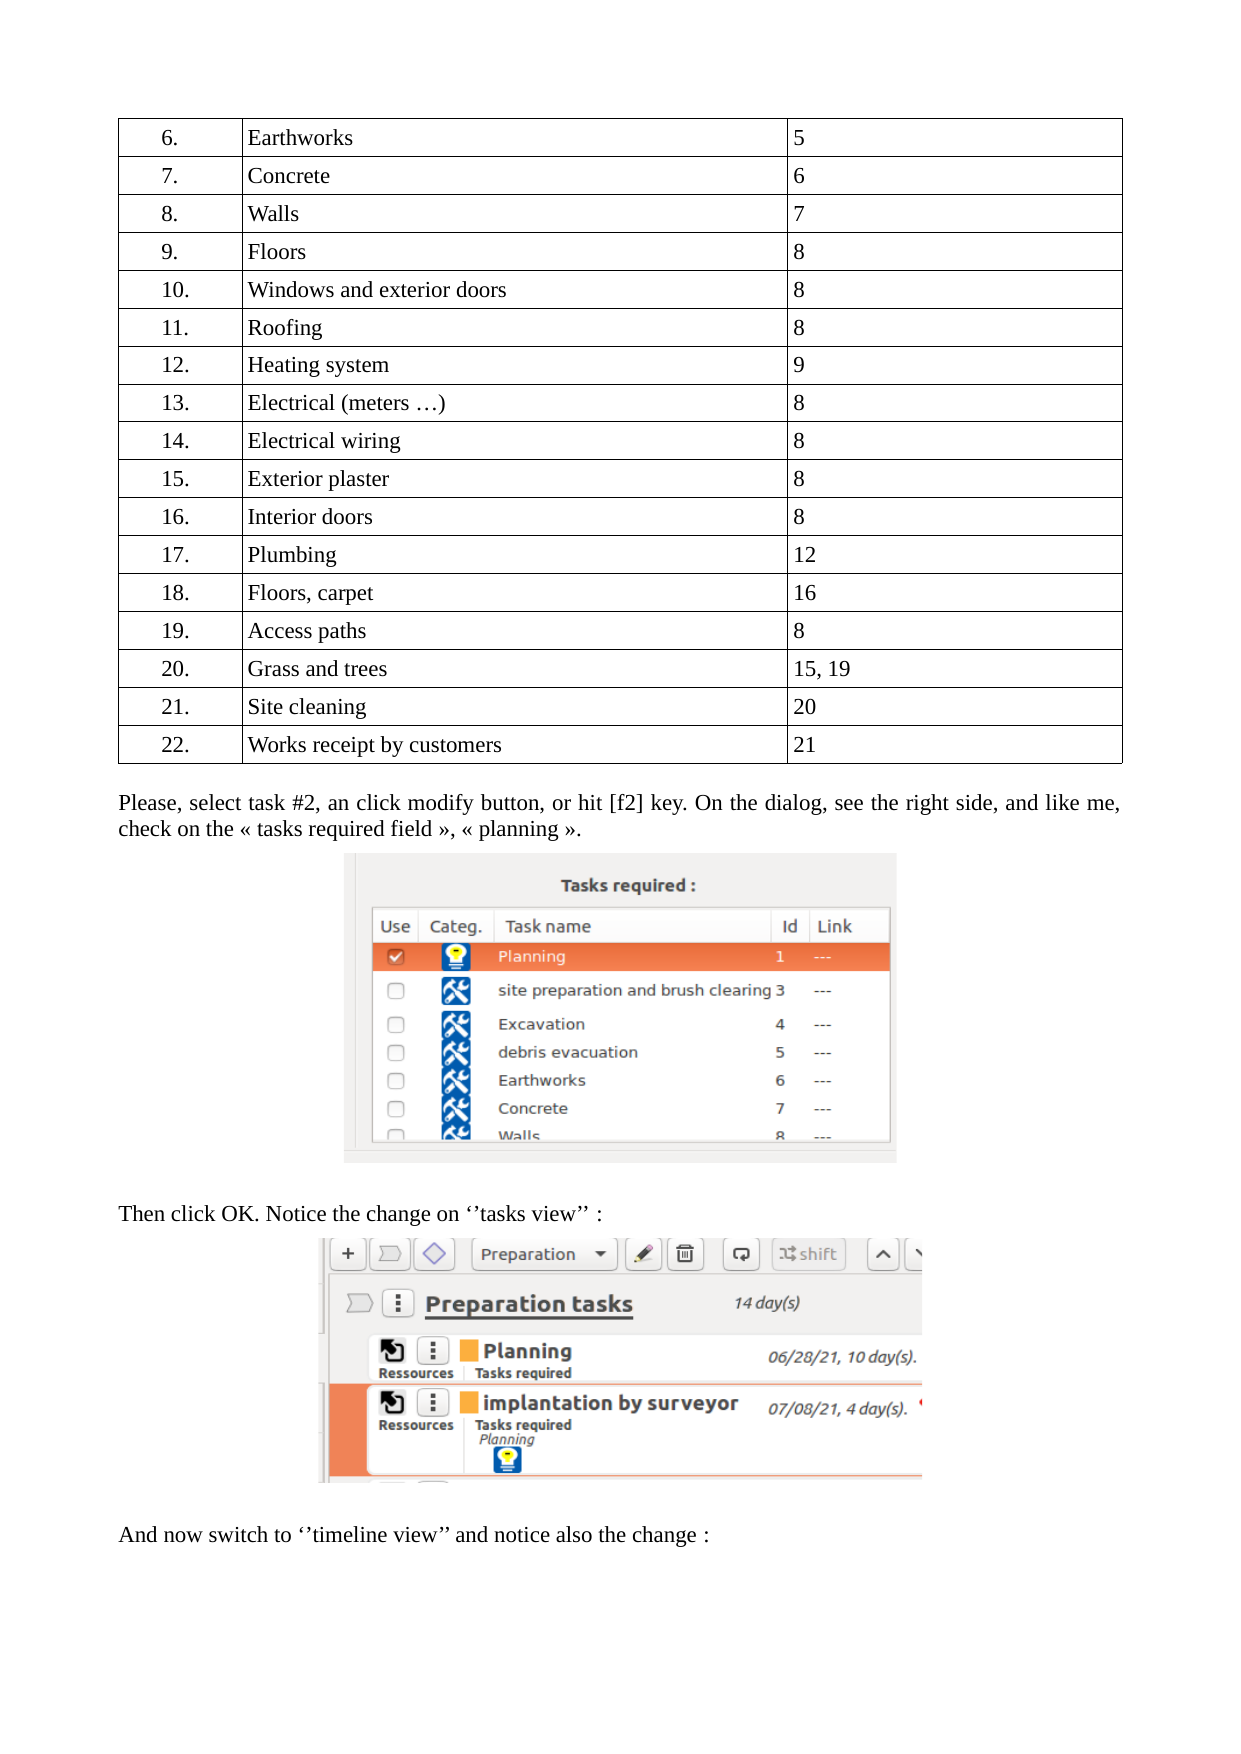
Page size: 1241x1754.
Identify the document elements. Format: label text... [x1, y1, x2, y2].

table_cell [119, 385, 242, 421]
table_cell [119, 195, 242, 232]
table_cell Electrical (meters …) [243, 385, 787, 421]
table_cell Floors [243, 233, 787, 270]
table_cell 9 [788, 347, 1122, 383]
table_cell [119, 422, 242, 459]
table_cell 8 [788, 233, 1122, 270]
table_cell [119, 233, 242, 270]
table_cell 8 [788, 460, 1122, 497]
table_cell [119, 688, 242, 725]
picture [318, 1238, 923, 1483]
table_cell 8 [788, 422, 1122, 459]
table_cell Works receipt by customers [243, 726, 787, 763]
table_cell 15, 19 [788, 650, 1122, 687]
text And now switch to ‘’timeline view’’ and notice also the change : [118, 1521, 1122, 1547]
table_cell Concrete [243, 157, 787, 194]
table_cell 16 [788, 574, 1122, 611]
table_cell [119, 157, 242, 194]
table_cell Exterior plaster [243, 460, 787, 497]
table_cell 8 [788, 498, 1122, 535]
table_cell Heating system [243, 347, 787, 383]
table_cell Interior doors [243, 498, 787, 535]
table_cell Floors, carpet [243, 574, 787, 611]
table_cell Site cleaning [243, 688, 787, 725]
table_cell 8 [788, 385, 1122, 421]
table_cell 20 [788, 688, 1122, 725]
table_cell [119, 271, 242, 308]
table_cell [119, 536, 242, 573]
table_cell Grass and trees [243, 650, 787, 687]
table_cell Earthworks [243, 119, 787, 156]
table_cell Windows and exterior doors [243, 271, 787, 308]
table_cell 12 [788, 536, 1122, 573]
table_cell Plumbing [243, 536, 787, 573]
table_cell 8 [788, 309, 1122, 346]
table_cell [119, 612, 242, 649]
table_cell [119, 347, 242, 383]
table_cell [119, 460, 242, 497]
table_cell 6 [788, 157, 1122, 194]
table_cell 7 [788, 195, 1122, 232]
table_cell [119, 574, 242, 611]
table_cell [119, 119, 242, 156]
table_cell 21 [788, 726, 1122, 763]
table_cell 8 [788, 612, 1122, 649]
table_cell Access paths [243, 612, 787, 649]
text Then click OK. Notice the change on ‘’tasks view’’ : [118, 1200, 1122, 1227]
table_cell Walls [243, 195, 787, 232]
table_cell Roofing [243, 309, 787, 346]
table_cell [119, 498, 242, 535]
table_cell [119, 650, 242, 687]
picture [343, 853, 897, 1163]
text Please, select task #2, an click modify button, or hit [f2] key. On the dialog, see the right side, and like me, check on the « tasks required field », « planning ». [118, 789, 1122, 842]
table_cell Electrical wiring [243, 422, 787, 459]
table_cell [119, 726, 242, 763]
table_cell 8 [788, 271, 1122, 308]
table_cell [119, 309, 242, 346]
table_cell 5 [788, 119, 1122, 156]
